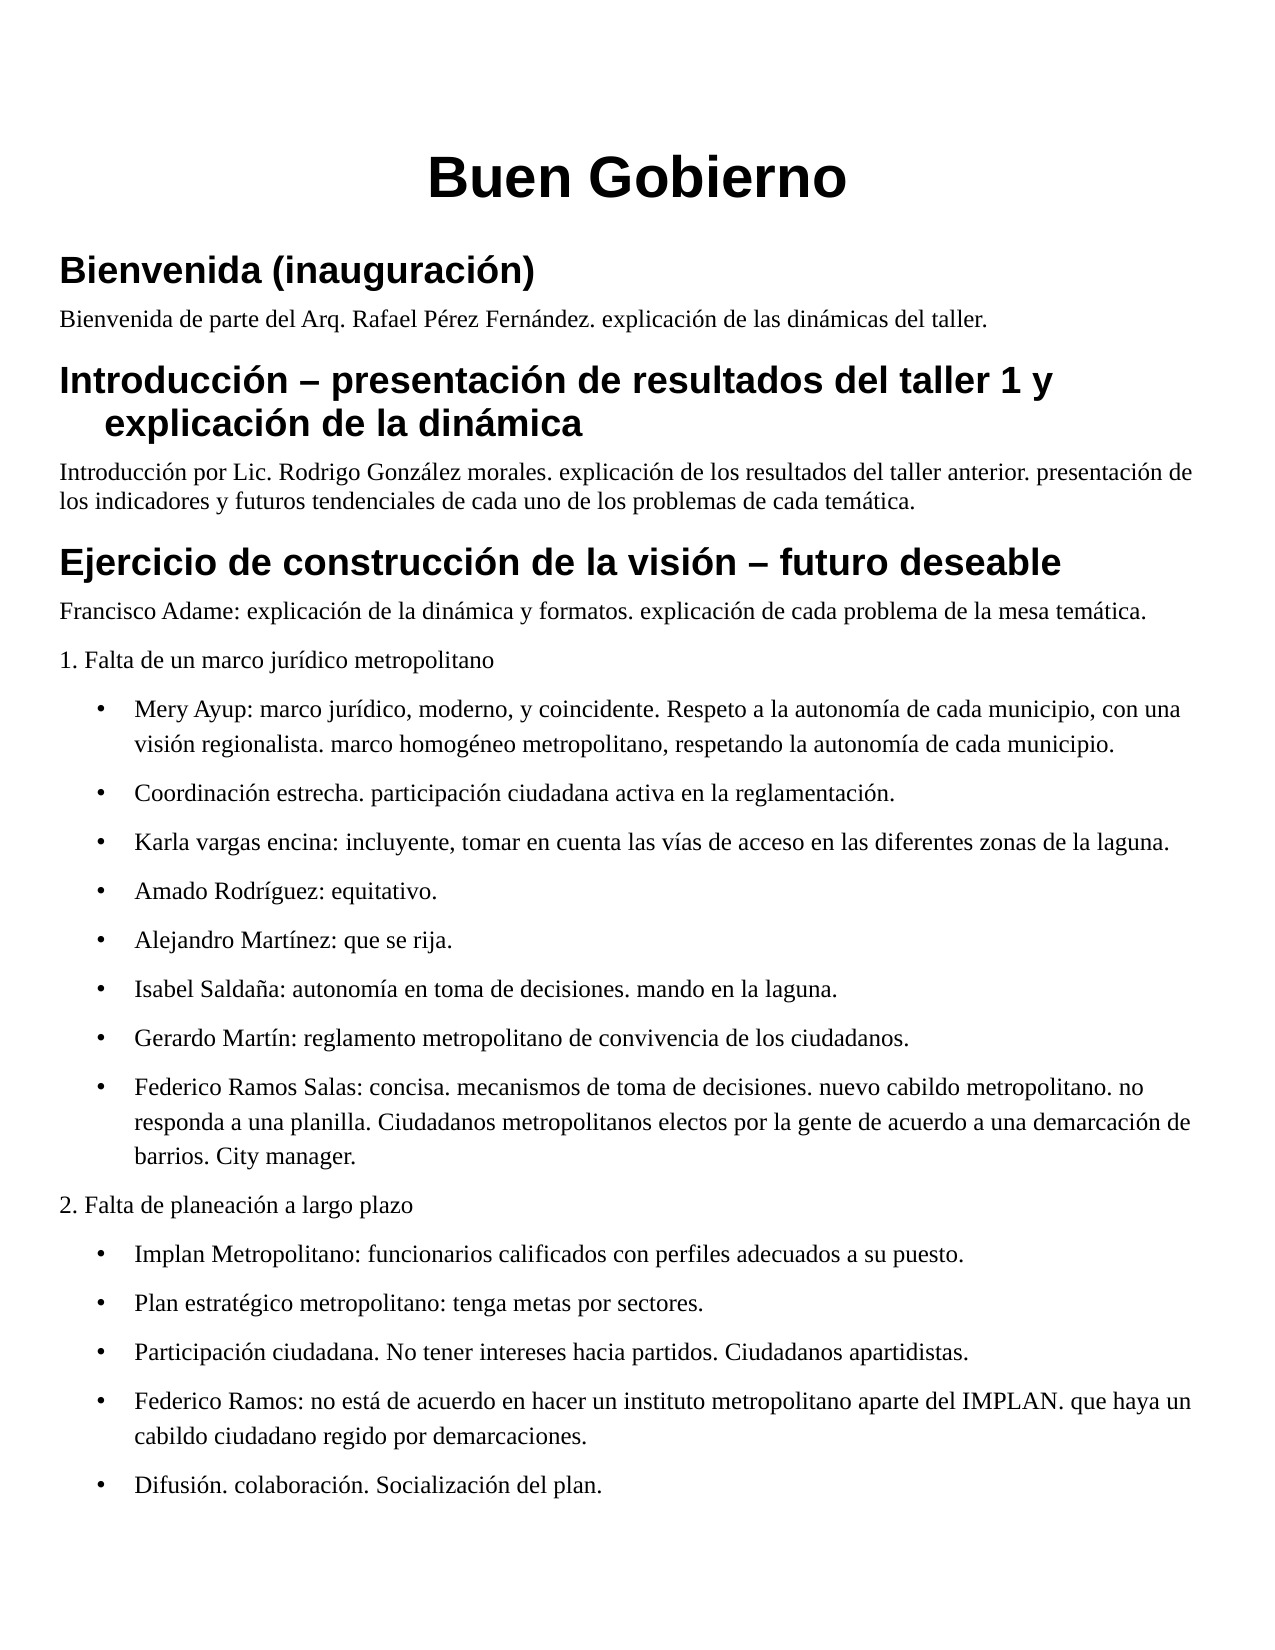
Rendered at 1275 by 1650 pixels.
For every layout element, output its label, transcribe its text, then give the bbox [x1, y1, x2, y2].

subtitle Introducción – presentación de resultados del taller 1 y explicación de la dinámica [59, 358, 1216, 445]
list Difusión. colaboración. Socialización del plan. [97, 1470, 1216, 1499]
list Plan estratégico metropolitano: tenga metas por sectores. [97, 1288, 1216, 1317]
subtitle Bienvenida (inauguración) [59, 248, 1216, 291]
list Federico Ramos Salas: concisa. mecanismos de toma de decisiones. nuevo cabildo metropolitano. no responda a una planilla. Ciudadanos metropolitanos electos por la gente de acuerdo a una demarcación de barrios. City manager. [97, 1072, 1216, 1170]
list Coordinación estrecha. participación ciudadana activa en la reglamentación. [97, 778, 1216, 806]
subtitle Ejercicio de construcción de la visión – futuro deseable [59, 540, 1216, 583]
list Mery Ayup: marco jurídico, moderno, y coincidente. Respeto a la autonomía de cada municipio, con una visión regionalista. marco homogéneo metropolitano, respetando la autonomía de cada municipio. [97, 694, 1216, 757]
text Introducción por Lic. Rodrigo González morales. explicación de los resultados del taller anterior. presentación de los indicadores y futuros tendenciales de cada uno de los problemas de cada temática. [59, 457, 1216, 515]
list Implan Metropolitano: funcionarios calificados con perfiles adecuados a su puesto. [97, 1239, 1216, 1268]
list Alejandro Martínez: que se rija. [97, 925, 1216, 954]
title Buen Gobierno [59, 143, 1216, 210]
list Karla vargas encina: incluyente, tomar en cuenta las vías de acceso en las diferentes zonas de la laguna. [97, 827, 1216, 856]
list Gerardo Martín: reglamento metropolitano de convivencia de los ciudadanos. [97, 1023, 1216, 1052]
list Federico Ramos: no está de acuerdo en hacer un instituto metropolitano aparte del IMPLAN. que haya un cabildo ciudadano regido por demarcaciones. [97, 1386, 1216, 1449]
text 1. Falta de un marco jurídico metropolitano [59, 645, 1216, 674]
list Amado Rodríguez: equitativo. [97, 876, 1216, 904]
list Isabel Saldaña: autonomía en toma de decisiones. mando en la laguna. [97, 974, 1216, 1003]
list Participación ciudadana. No tener intereses hacia partidos. Ciudadanos apartidistas. [97, 1337, 1216, 1366]
text Francisco Adame: explicación de la dinámica y formatos. explicación de cada problema de la mesa temática. [59, 596, 1216, 625]
text Bienvenida de parte del Arq. Rafael Pérez Fernández. explicación de las dinámicas del taller. [59, 304, 1216, 333]
text 2. Falta de planeación a largo plazo [59, 1190, 1216, 1219]
